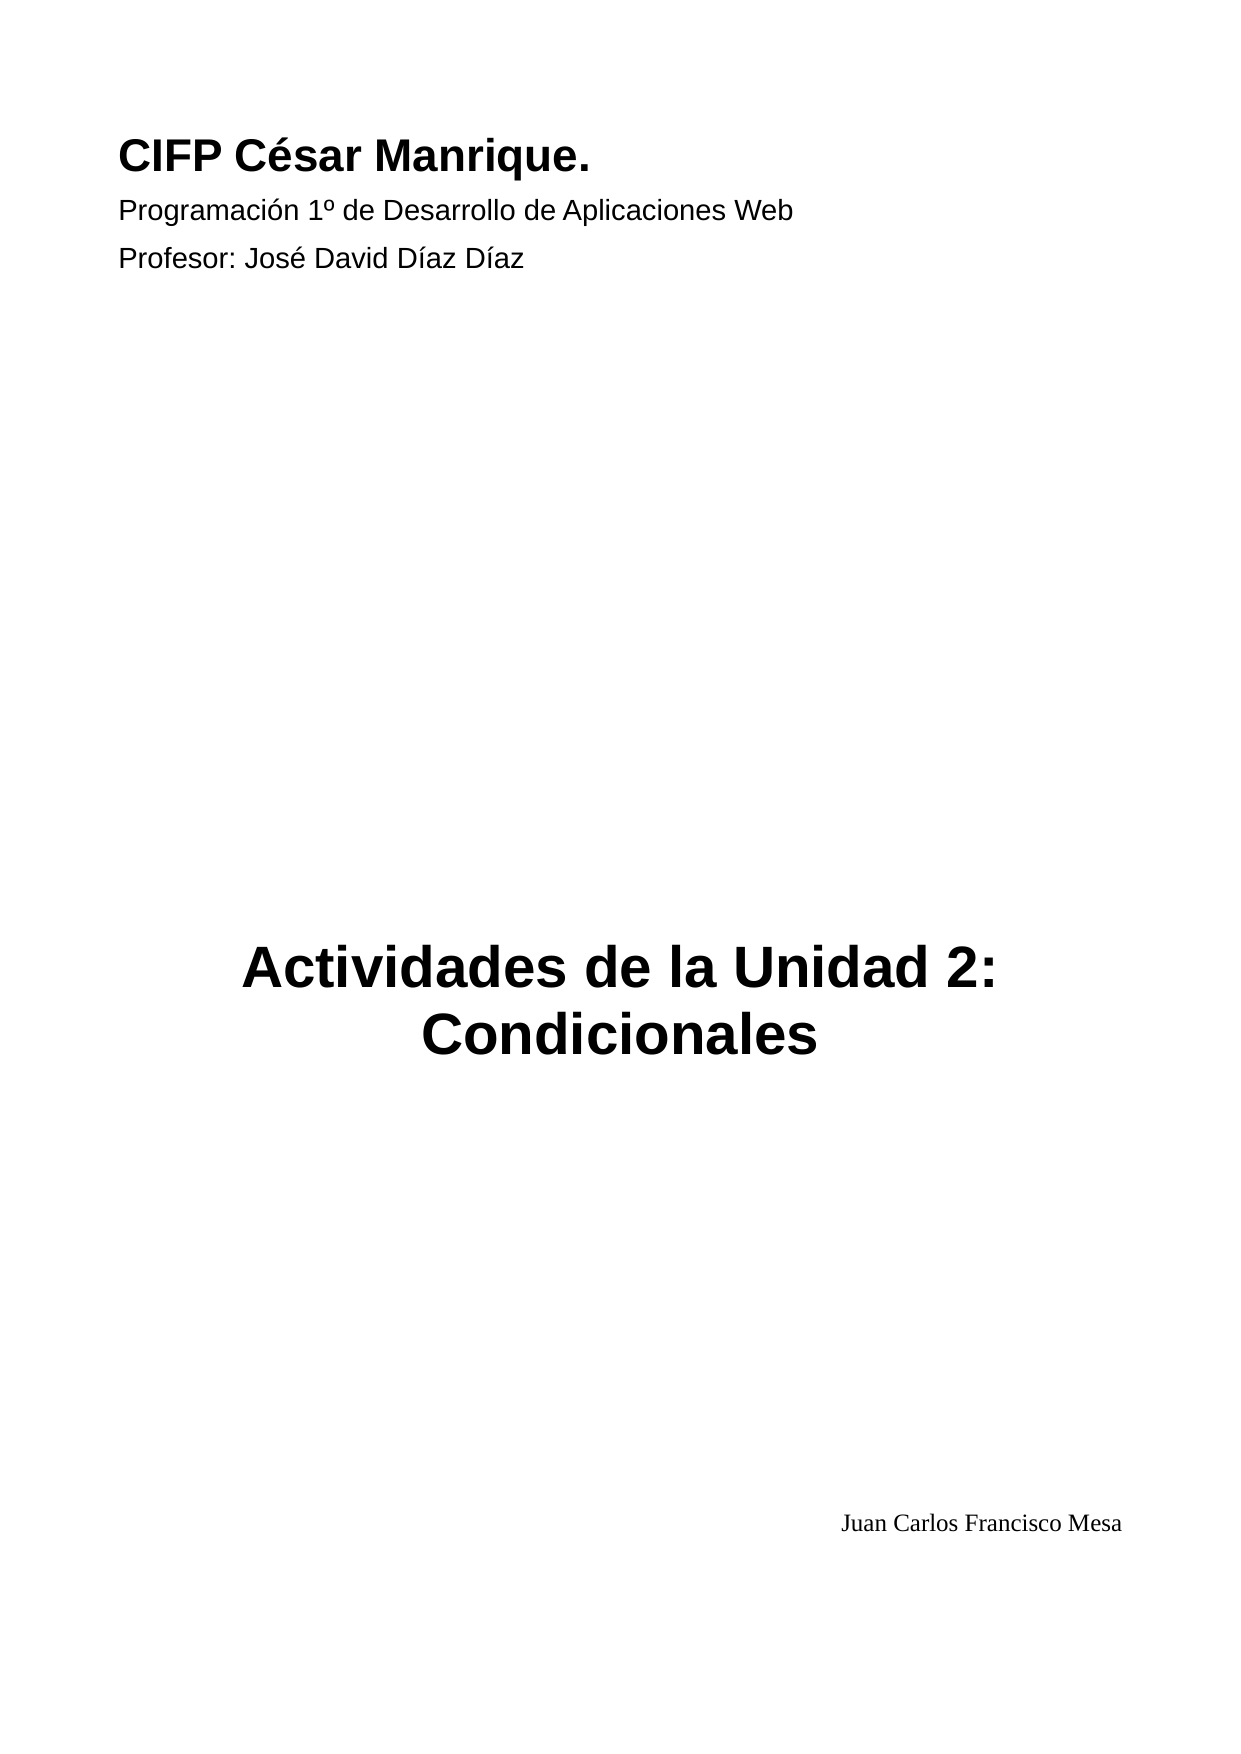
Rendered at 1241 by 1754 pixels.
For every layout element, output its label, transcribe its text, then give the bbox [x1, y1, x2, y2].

text Programación 1º de Desarrollo de Aplicaciones Web [118, 193, 1122, 227]
text Profesor: José David Díaz Díaz [118, 241, 1122, 275]
title CIFP César Manrique. [118, 128, 1122, 181]
title Actividades de la Unidad 2: Condicionales [118, 933, 1122, 1067]
text Juan Carlos Francisco Mesa [118, 1508, 1122, 1537]
